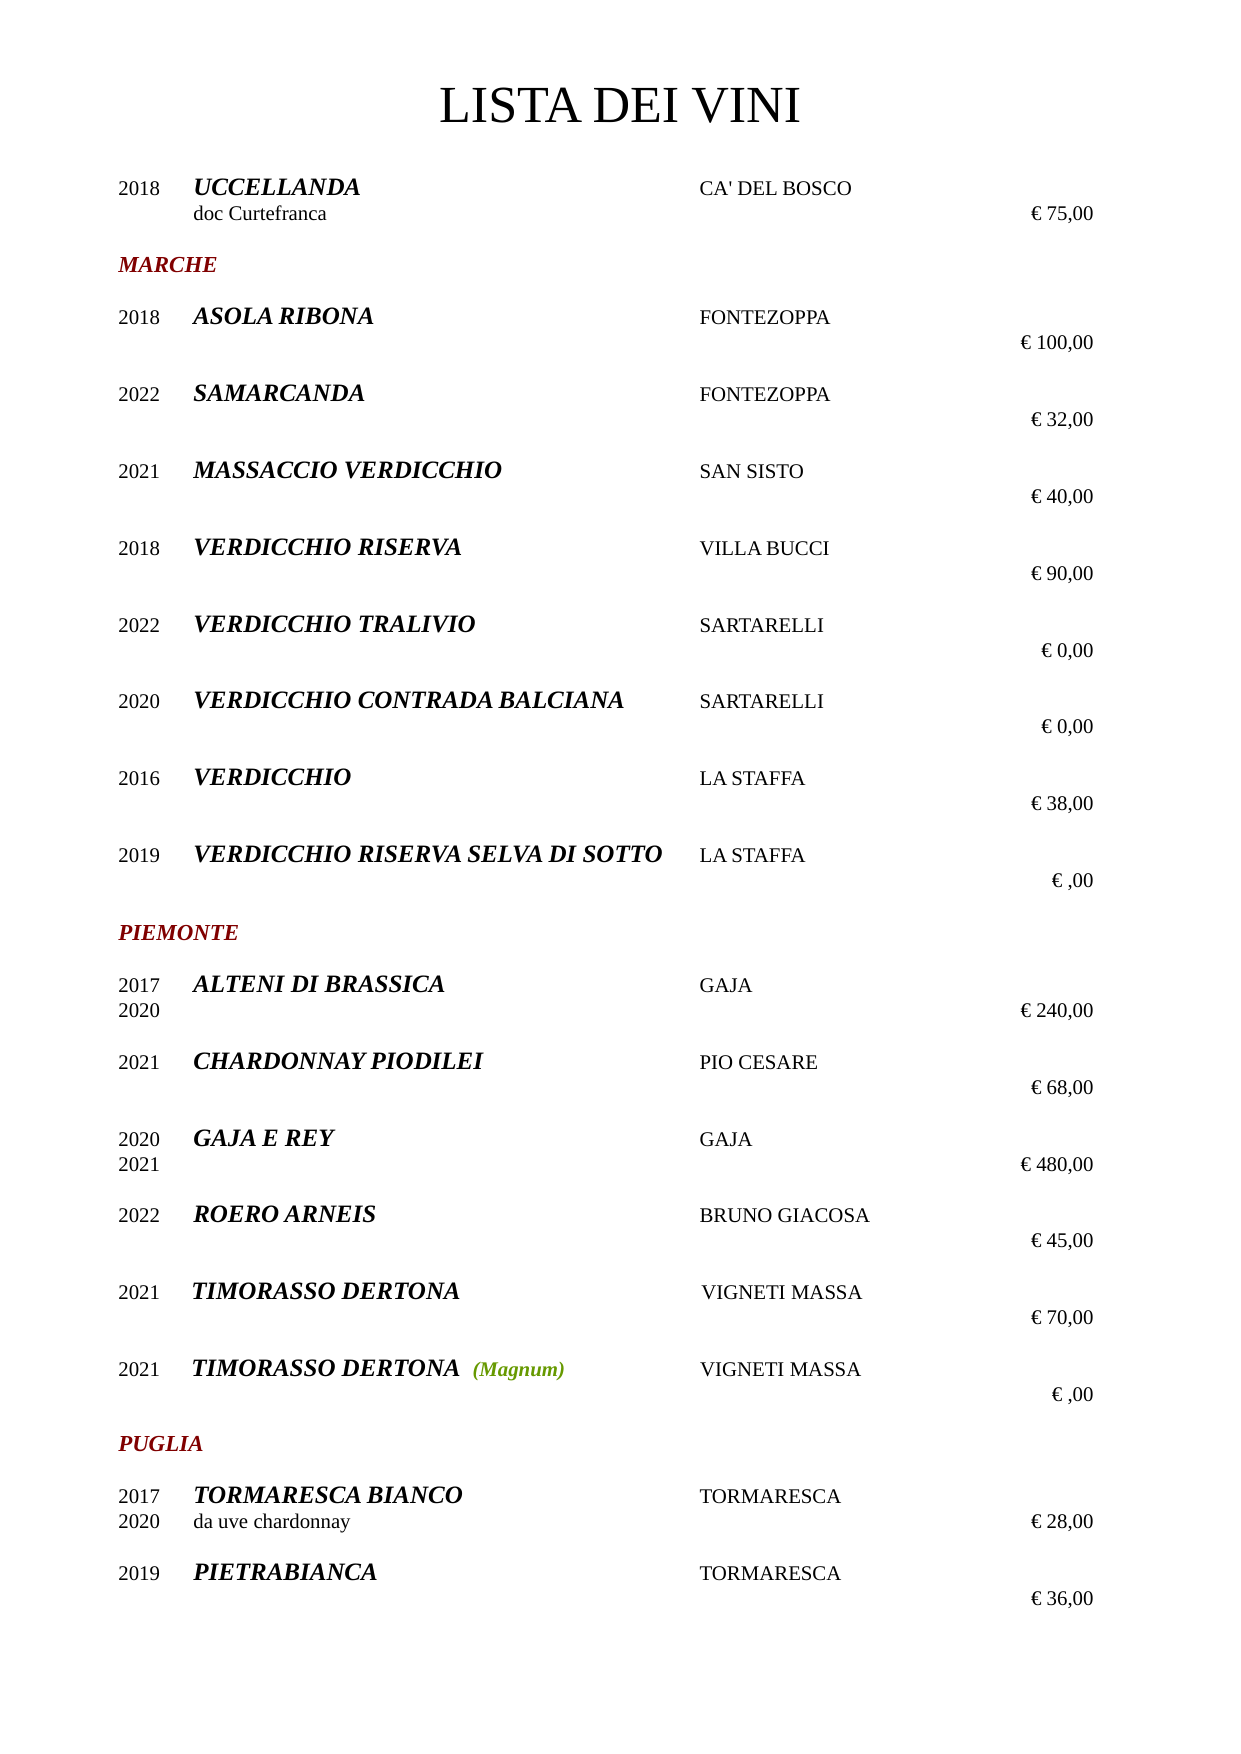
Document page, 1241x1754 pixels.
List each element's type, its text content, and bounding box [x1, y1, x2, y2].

text 2018 UCCELLANDA CA' DEL BOSCO [118, 172, 1122, 200]
text € 70,00 [118, 1305, 1122, 1329]
text 2020 da uve chardonnay € 28,00 [118, 1509, 1122, 1533]
text 2020 VERDICCHIO CONTRADA BALCIANA SARTARELLI [118, 686, 1122, 714]
text 2021 TIMORASSO DERTONA (Magnum) VIGNETI MASSA [118, 1353, 1122, 1382]
text € 38,00 [118, 791, 1122, 815]
text € 68,00 [118, 1074, 1122, 1099]
text € ,00 [118, 1382, 1122, 1406]
text 2021 TIMORASSO DERTONA VIGNETI MASSA [118, 1276, 1122, 1305]
text 2019 PIETRABIANCA TORMARESCA [118, 1557, 1122, 1586]
text € 36,00 [118, 1586, 1122, 1610]
text PUGLIA [118, 1430, 1122, 1457]
text 2019 VERDICCHIO RISERVA SELVA DI SOTTO LA STAFFA [118, 839, 1122, 868]
text 2020 GAJA E REY GAJA [118, 1123, 1122, 1151]
text 2020 € 240,00 [118, 998, 1122, 1022]
text € 0,00 [118, 637, 1122, 662]
text 2021 CHARDONNAY PIODILEI PIO CESARE [118, 1046, 1122, 1074]
text 2017 TORMARESCA BIANCO TORMARESCA [118, 1481, 1122, 1509]
text 2021 € 480,00 [118, 1151, 1122, 1176]
text € ,00 [118, 868, 1122, 892]
text € 100,00 [118, 330, 1122, 354]
text doc Curtefranca € 75,00 [118, 200, 1122, 224]
text € 90,00 [118, 561, 1122, 585]
text 2018 ASOLA RIBONA FONTEZOPPA [118, 301, 1122, 330]
text € 32,00 [118, 407, 1122, 431]
text 2021 MASSACCIO VERDICCHIO SAN SISTO [118, 455, 1122, 484]
text € 45,00 [118, 1228, 1122, 1252]
text 2022 SAMARCANDA FONTEZOPPA [118, 378, 1122, 407]
text € 0,00 [118, 714, 1122, 738]
text € 40,00 [118, 484, 1122, 508]
text 2022 ROERO ARNEIS BRUNO GIACOSA [118, 1199, 1122, 1228]
text 2022 VERDICCHIO TRALIVIO SARTARELLI [118, 609, 1122, 637]
text 2016 VERDICCHIO LA STAFFA [118, 762, 1122, 791]
text PIEMONTE [118, 918, 1122, 945]
text MARCHE [118, 251, 1122, 277]
text 2018 VERDICCHIO RISERVA VILLA BUCCI [118, 532, 1122, 561]
text 2017 ALTENI DI BRASSICA GAJA [118, 969, 1122, 998]
